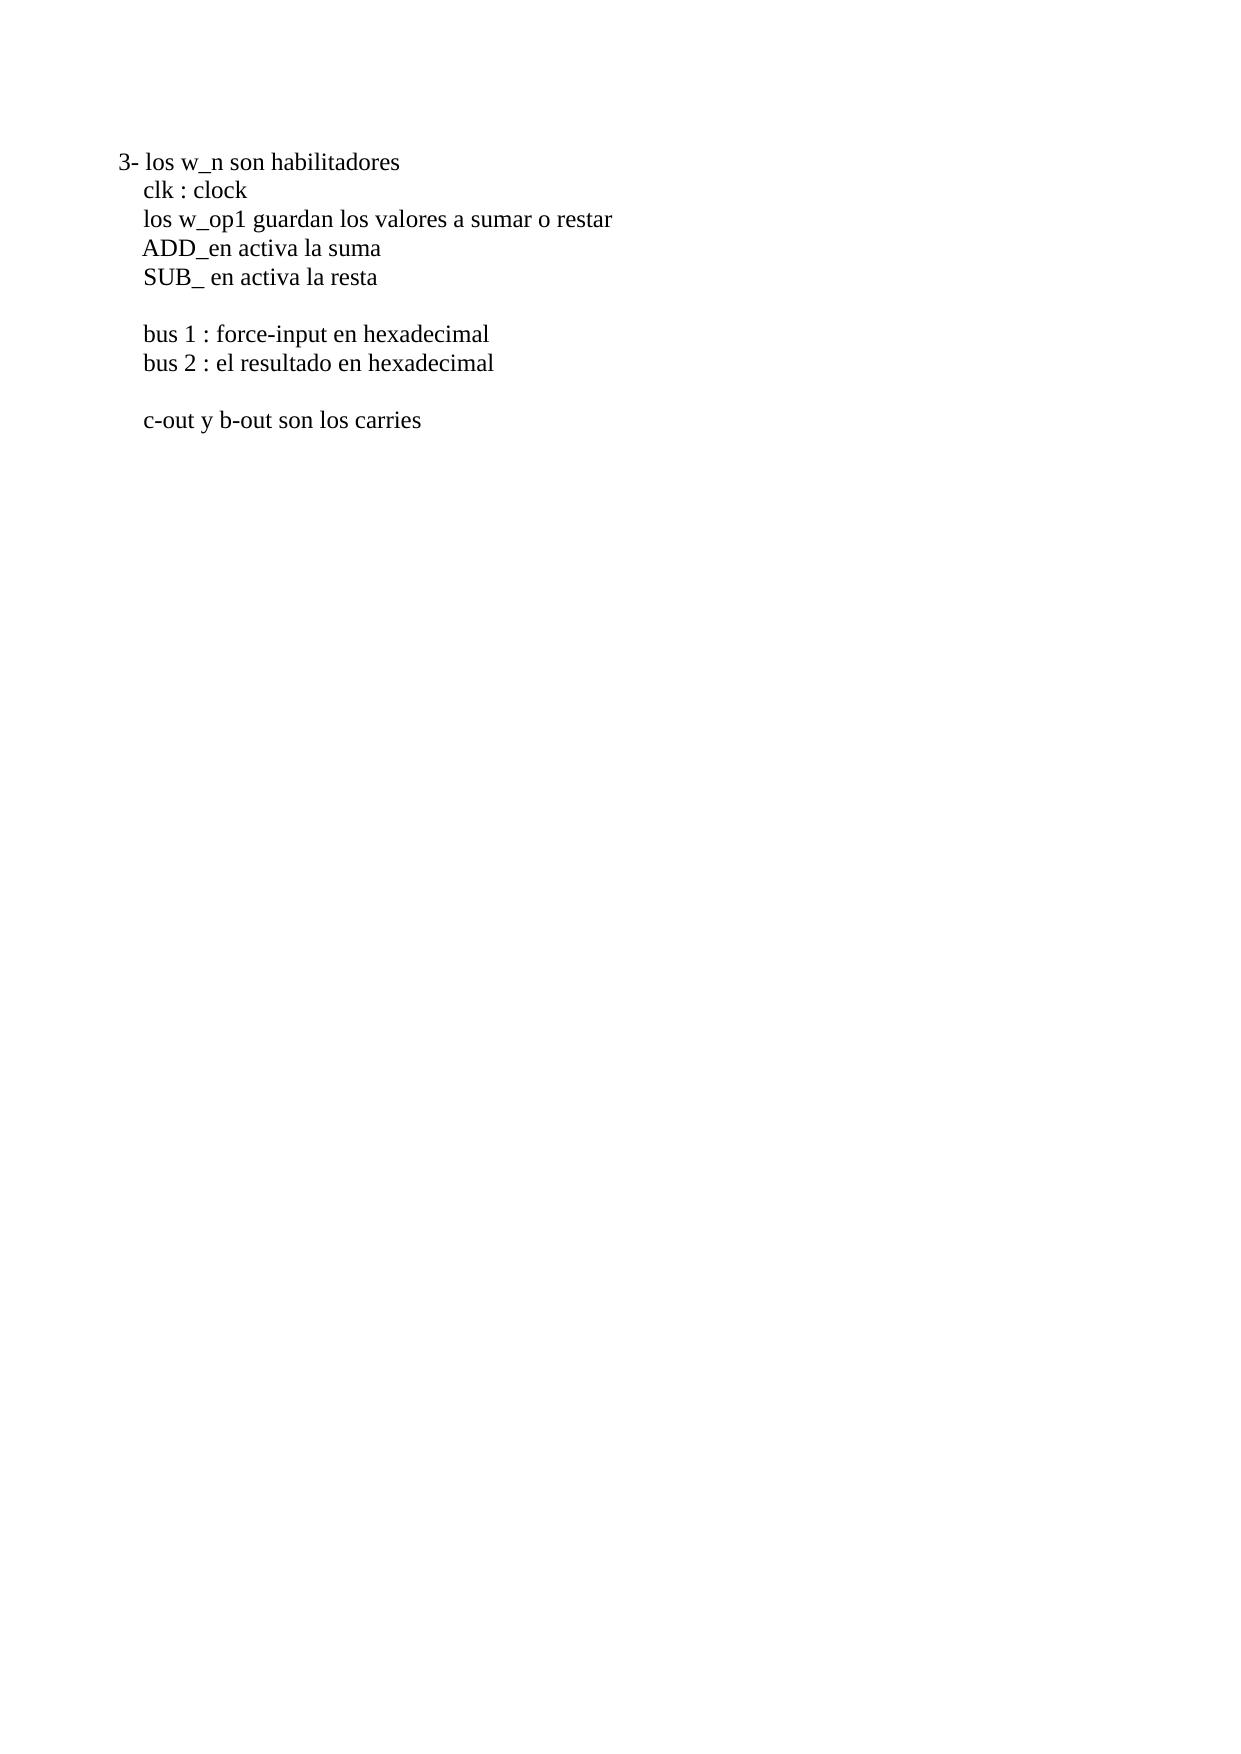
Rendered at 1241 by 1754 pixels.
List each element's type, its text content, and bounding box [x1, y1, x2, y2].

text clk : clock [118, 176, 1122, 204]
text SUB_ en activa la resta [118, 262, 1122, 291]
text ADD_en activa la suma [118, 233, 1122, 262]
text 3- los w_n son habilitadores [118, 147, 1122, 176]
text los w_op1 guardan los valores a sumar o restar [118, 204, 1122, 233]
text bus 2 : el resultado en hexadecimal [118, 348, 1122, 377]
text c-out y b-out son los carries [118, 406, 1122, 434]
text bus 1 : force-input en hexadecimal [118, 319, 1122, 348]
